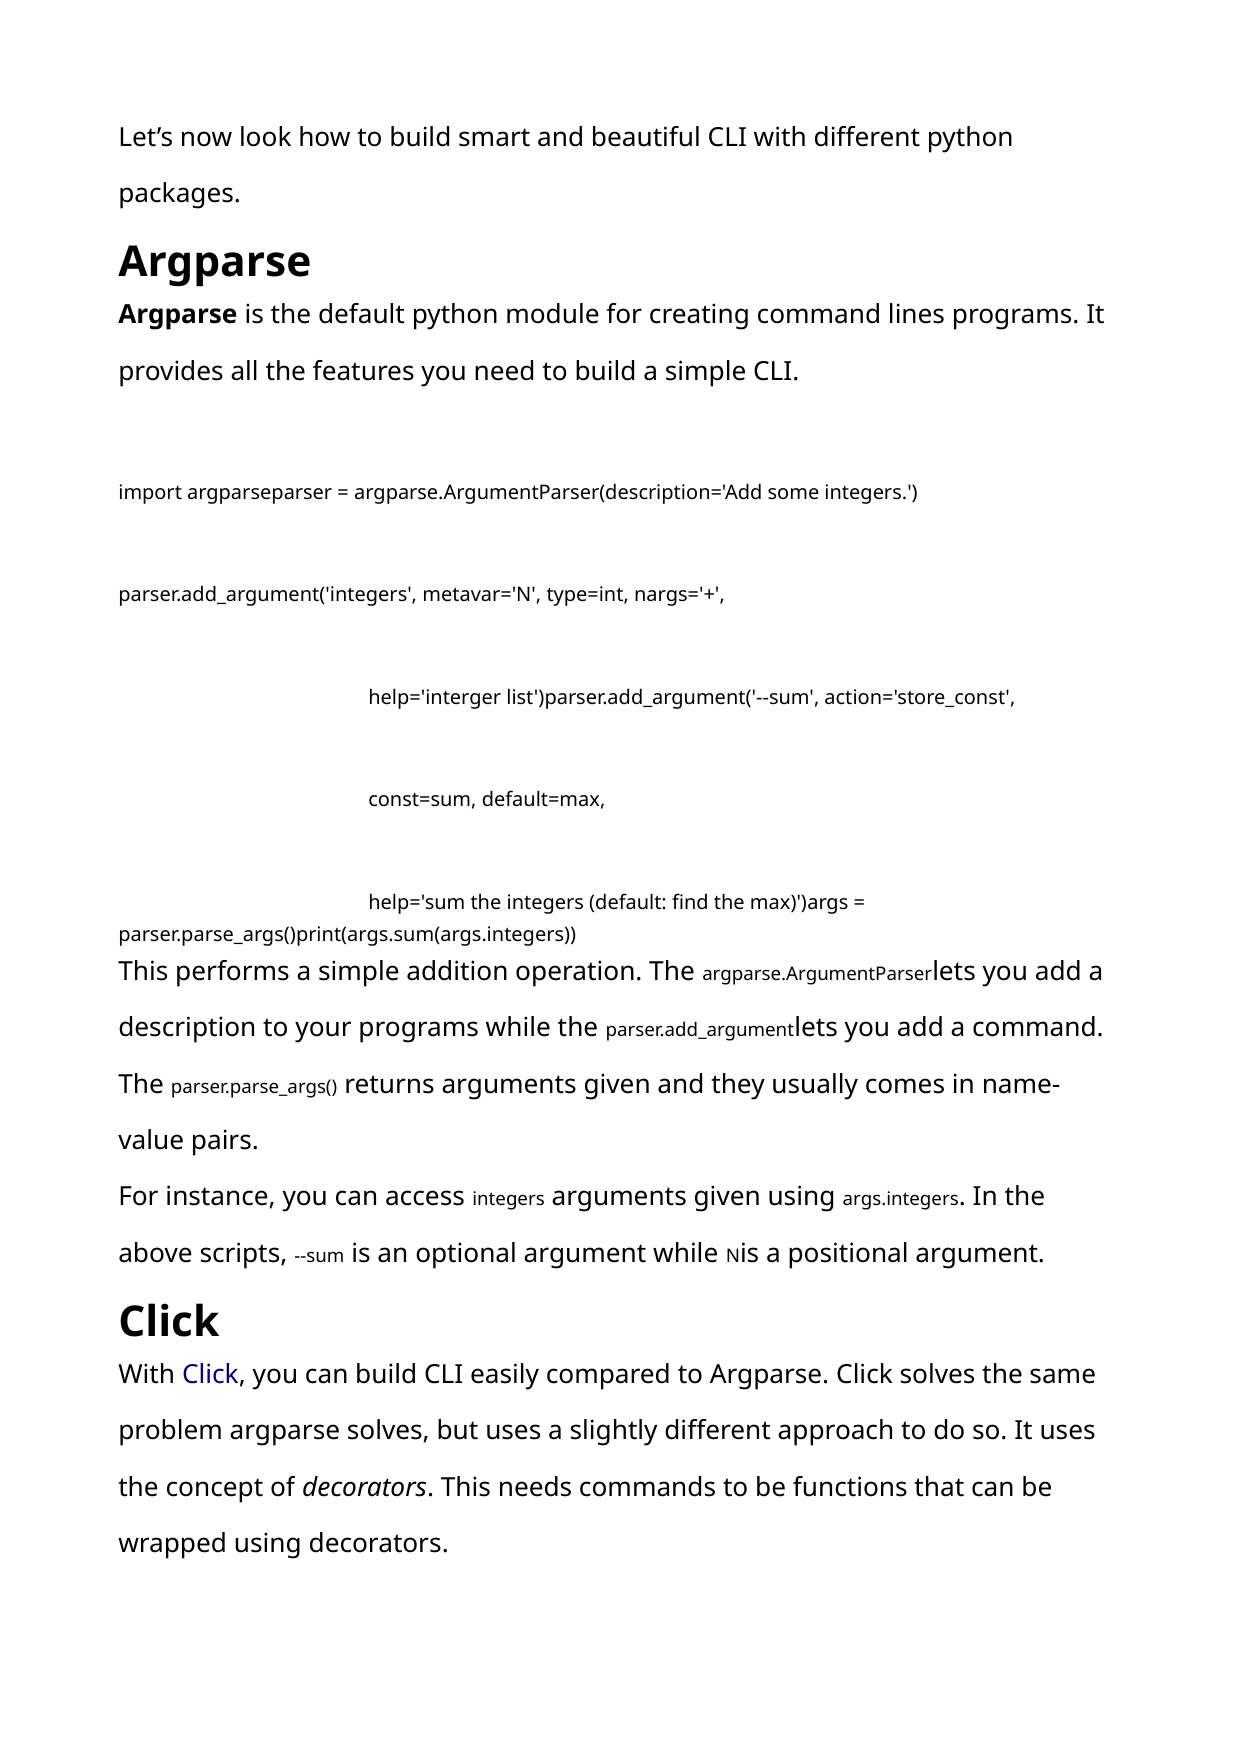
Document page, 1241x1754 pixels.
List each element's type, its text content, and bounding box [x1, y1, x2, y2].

text For instance, you can access integers arguments given using args.integers. In the above scripts, --sum is an optional argument while Nis a positional argument. [118, 1178, 1122, 1270]
subtitle Argparse [118, 231, 1122, 289]
text Argparse is the default python module for creating command lines programs. It provides all the features you need to build a simple CLI. [118, 296, 1122, 388]
text parser.add_argument('integers', metavar='N', type=int, nargs='+', [118, 581, 1122, 608]
text This performs a simple addition operation. The argparse.ArgumentParserlets you add a description to your programs while the parser.add_argumentlets you add a command. The parser.parse_args() returns arguments given and they usually comes in name-value pairs. [118, 952, 1122, 1157]
text help='interger list')parser.add_argument('--sum', action='store_const', [118, 683, 1122, 710]
text import argparseparser = argparse.ArgumentParser(description='Add some integers.') [118, 478, 1122, 506]
text const=sum, default=max, [118, 785, 1122, 813]
subtitle Click [118, 1291, 1122, 1348]
text With Click, you can build CLI easily compared to Argparse. Click solves the same problem argparse solves, but uses a slightly different approach to do so. It uses the concept of decorators. This needs commands to be functions that can be wrapped using decorators. [118, 1355, 1122, 1560]
text help='sum the integers (default: find the max)')args = parser.parse_args()print(args.sum(args.integers)) [118, 888, 1122, 947]
text Let’s now look how to build smart and beautiful CLI with different python packages. [118, 118, 1122, 210]
